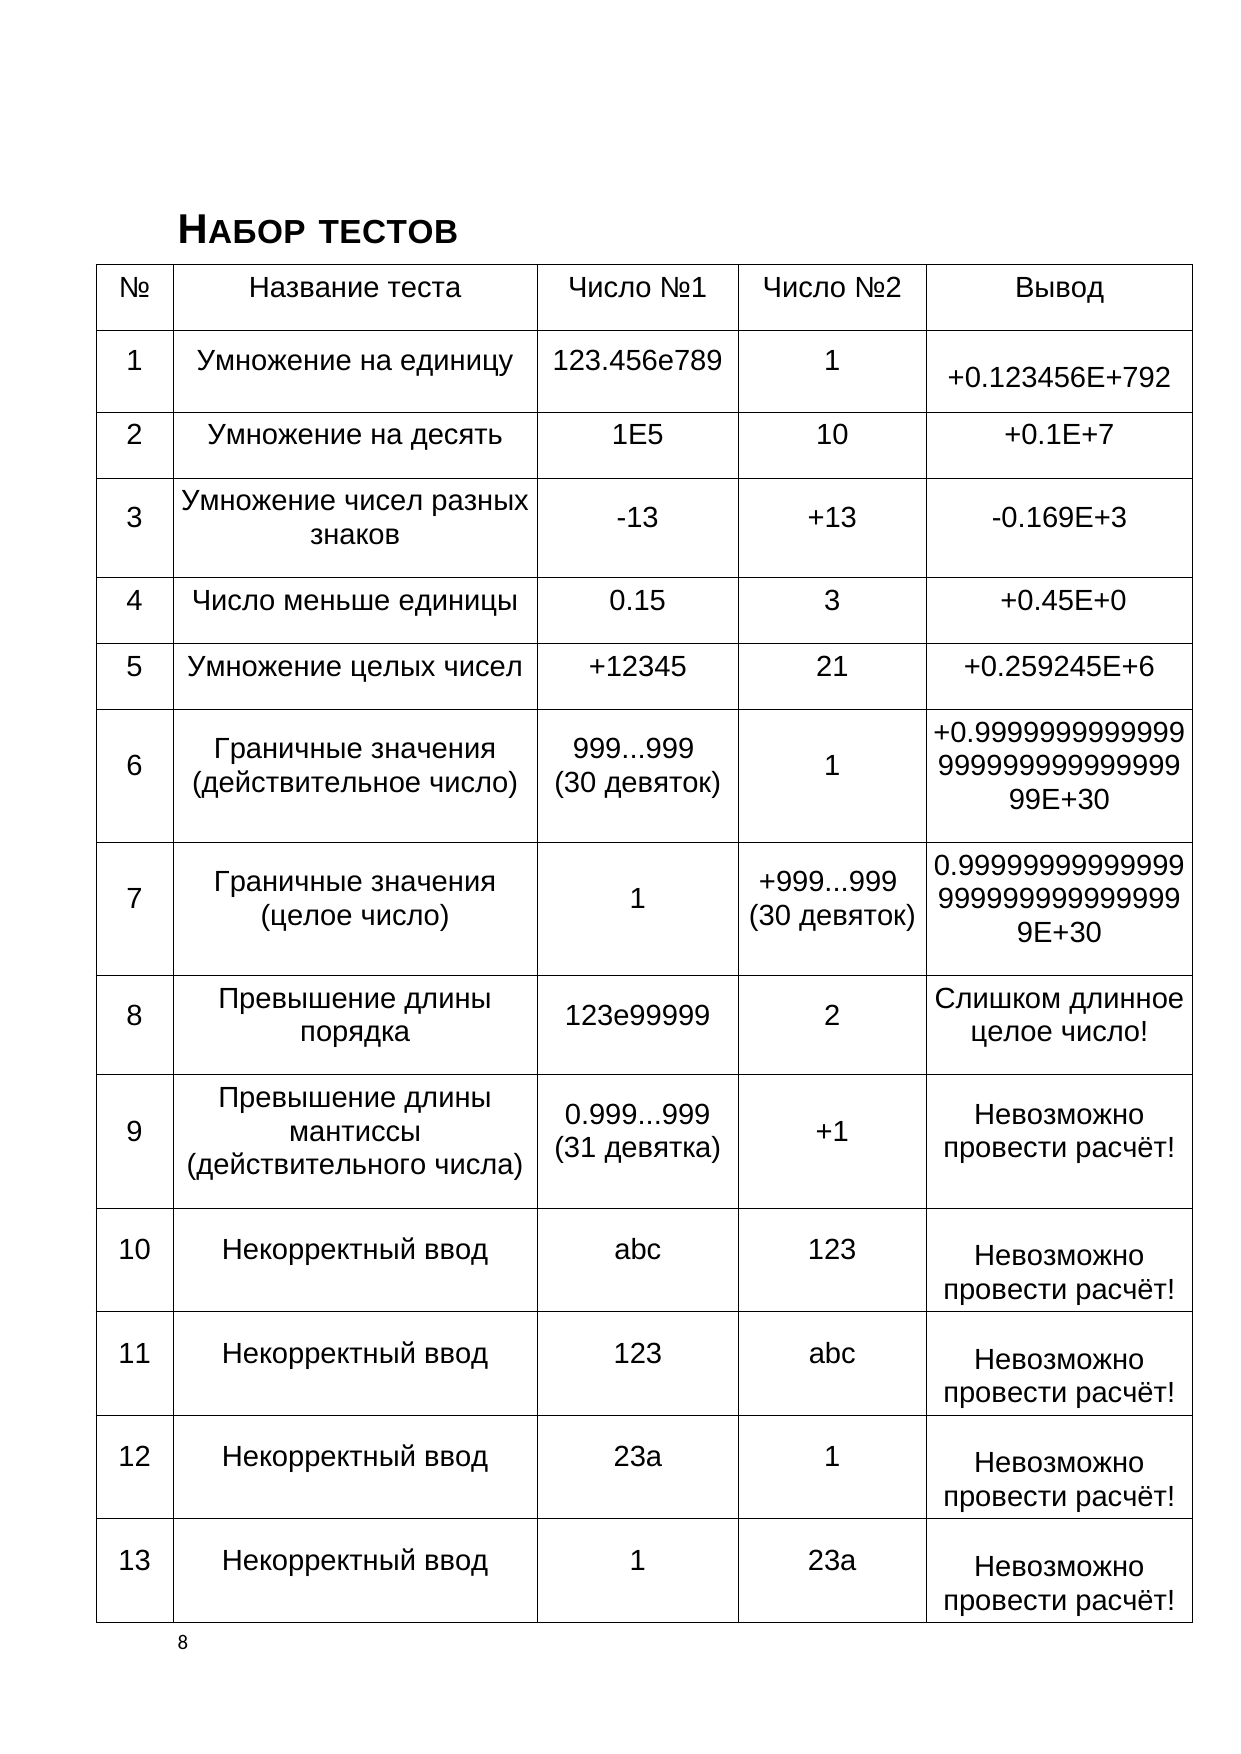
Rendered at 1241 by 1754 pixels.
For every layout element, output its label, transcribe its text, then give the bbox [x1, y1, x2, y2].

table_cell Некорректный ввод [174, 1416, 537, 1518]
table_cell 2 [97, 413, 173, 477]
table_cell -13 [538, 479, 738, 577]
table_cell 123e99999 [538, 976, 738, 1074]
table_cell 10 [97, 1209, 173, 1311]
table_cell Некорректный ввод [174, 1519, 537, 1622]
table_cell 999...999 (30 девяток) [538, 710, 738, 842]
table_cell 1 [538, 1519, 738, 1622]
table_cell 12 [97, 1416, 173, 1518]
table_cell 123.456e789 [538, 331, 738, 412]
table_cell 123 [538, 1312, 738, 1415]
table_header Вывод [927, 265, 1192, 330]
table_cell +12345 [538, 644, 738, 709]
table_cell Превышение длины порядка [174, 976, 537, 1074]
table_cell 11 [97, 1312, 173, 1415]
table_cell 0.15 [538, 578, 738, 643]
table_cell Умножение на десять [174, 413, 537, 477]
table_cell +0.1E+7 [927, 413, 1192, 477]
table_cell 1E5 [538, 413, 738, 477]
table_cell Слишком длинное целое число! [927, 976, 1192, 1074]
table_cell -0.169E+3 [927, 479, 1192, 577]
table_cell Число меньше единицы [174, 578, 537, 643]
table_cell +1 [739, 1075, 926, 1207]
table_cell 1 [538, 843, 738, 975]
table_cell 8 [97, 976, 173, 1074]
table_cell 23a [538, 1416, 738, 1518]
subtitle Набор тестов [177, 204, 1152, 252]
table_cell 23a [739, 1519, 926, 1622]
table_header Число №2 [739, 265, 926, 330]
table_cell Невозможно провести расчёт! [927, 1075, 1192, 1207]
table_cell 21 [739, 644, 926, 709]
table_cell Невозможно провести расчёт! [927, 1312, 1192, 1415]
table_cell Невозможно провести расчёт! [927, 1209, 1192, 1311]
table_cell 123 [739, 1209, 926, 1311]
table_header Число №1 [538, 265, 738, 330]
table_cell Некорректный ввод [174, 1209, 537, 1311]
table_cell 4 [97, 578, 173, 643]
table_cell Превышение длины мантиссы (действительного числа) [174, 1075, 537, 1207]
table_header № [97, 265, 173, 330]
table_cell Умножение целых чисел [174, 644, 537, 709]
table_cell abc [538, 1209, 738, 1311]
table_cell 0.999999999999999999999999999999E+30 [927, 843, 1192, 975]
table_cell Умножение чисел разных знаков [174, 479, 537, 577]
table_cell 7 [97, 843, 173, 975]
table_cell Умножение на единицу [174, 331, 537, 412]
table_cell Некорректный ввод [174, 1312, 537, 1415]
table_cell 5 [97, 644, 173, 709]
table_cell +999...999 (30 девяток) [739, 843, 926, 975]
table_header Название теста [174, 265, 537, 330]
table_cell +0.45E+0 [927, 578, 1192, 643]
table_cell Невозможно провести расчёт! [927, 1416, 1192, 1518]
table_cell 0.999...999 (31 девятка) [538, 1075, 738, 1207]
table_cell 1 [739, 1416, 926, 1518]
table_cell 2 [739, 976, 926, 1074]
table_cell 3 [739, 578, 926, 643]
table_cell Граничные значения (действительное число) [174, 710, 537, 842]
table_cell +0.999999999999999999999999999999E+30 [927, 710, 1192, 842]
table_cell 10 [739, 413, 926, 477]
table_cell 13 [97, 1519, 173, 1622]
table_cell 6 [97, 710, 173, 842]
table_cell 1 [739, 710, 926, 842]
table_cell +0.123456E+792 [927, 331, 1192, 412]
table_cell +0.259245E+6 [927, 644, 1192, 709]
table_cell 1 [739, 331, 926, 412]
table_cell Невозможно провести расчёт! [927, 1519, 1192, 1622]
table_cell 9 [97, 1075, 173, 1207]
table_cell +13 [739, 479, 926, 577]
table_cell 1 [97, 331, 173, 412]
table_cell 3 [97, 479, 173, 577]
table_cell abc [739, 1312, 926, 1415]
table_cell Граничные значения (целое число) [174, 843, 537, 975]
